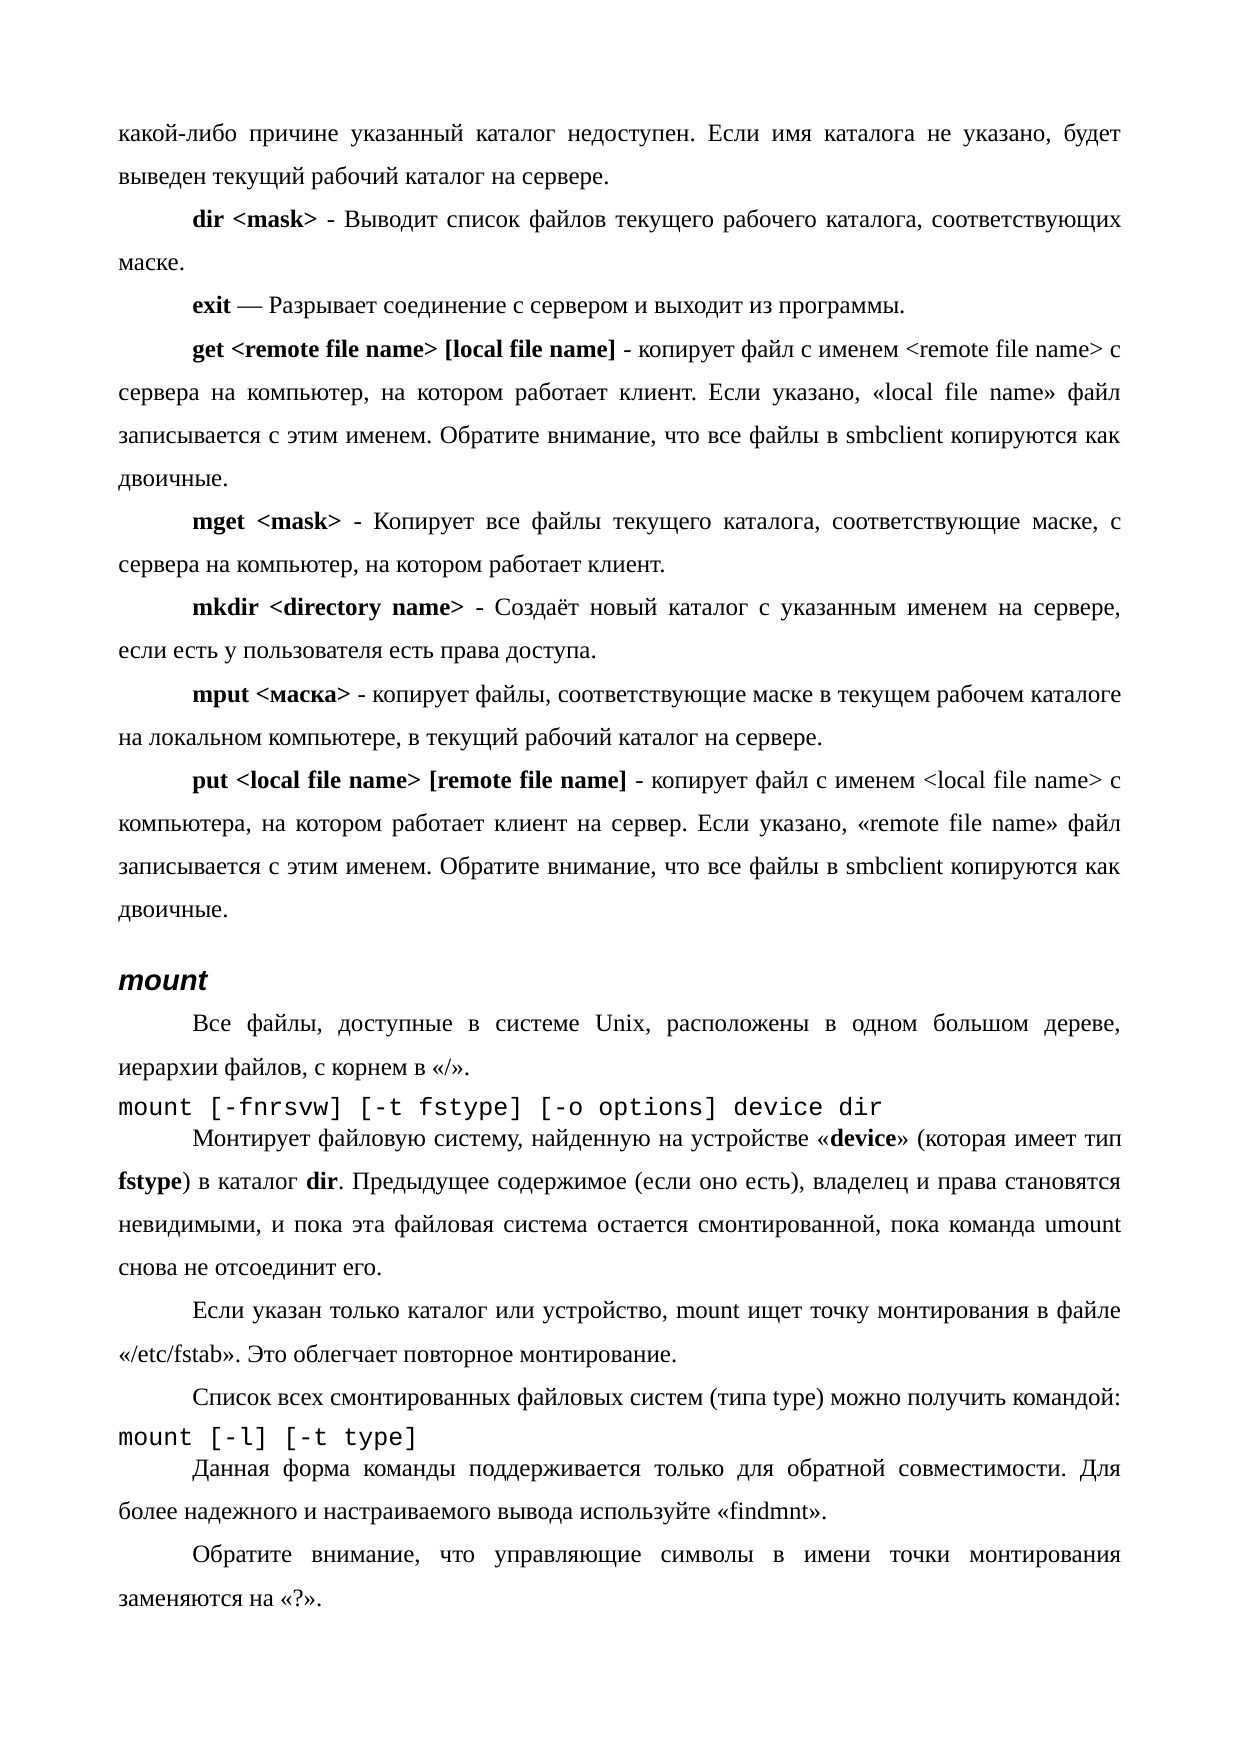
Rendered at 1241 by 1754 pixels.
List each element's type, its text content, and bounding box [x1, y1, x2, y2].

text Монтирует файловую систему, найденную на устройстве «device» (которая имеет тип fstype) в каталог dir. Предыдущее содержимое (если оно есть), владелец и права становятся невидимыми, и пока эта файловая система остается смонтированной, пока команда umount снова не отсоединит его. [118, 1123, 1122, 1281]
text put <local file name> [remote file name] - копирует файл с именем <local file name> с компьютера, на котором работает клиент на сервер. Если указано, «remote file name» файл записывается с этим именем. Обратите внимание, что все файлы в smbclient копируются как двоичные. [118, 765, 1122, 923]
text mget <mask> - Копирует все файлы текущего каталога, соответствующие маске, с сервера на компьютер, на котором работает клиент. [118, 506, 1122, 578]
text mput <маска> - копирует файлы, соответствующие маске в текущем рабочем каталоге на локальном компьютере, в текущий рабочий каталог на сервере. [118, 679, 1122, 751]
text Все файлы, доступные в системе Unix, расположены в одном большом дереве, иерархии файлов, с корнем в «/». [118, 1008, 1122, 1080]
text dir <mask> - Выводит список файлов текущего рабочего каталога, соответствующих маске. [118, 204, 1122, 276]
text Список всех смонтированных файловых систем (типа type) можно получить командой: [118, 1382, 1122, 1411]
text mkdir <directory name> - Создаёт новый каталог с указанным именем на сервере, если есть у пользователя есть права доступа. [118, 592, 1122, 664]
text get <remote file name> [local file name] - копирует файл с именем <remote file name> с сервера на компьютер, на котором работает клиент. Если указано, «local file name» файл записывается с этим именем. Обратите внимание, что все файлы в smbclient копируются как двоичные. [118, 334, 1122, 492]
subtitle mount [118, 962, 1122, 996]
text Обратите внимание, что управляющие символы в имени точки монтирования заменяются на «?». [118, 1539, 1122, 1611]
text какой-либо причине указанный каталог недоступен. Если имя каталога не указано, будет выведен текущий рабочий каталог на сервере. [118, 118, 1122, 190]
text Данная форма команды поддерживается только для обратной совместимости. Для более надежного и настраиваемого вывода используйте «findmnt». [118, 1453, 1122, 1525]
text mount [-l] [-t type] [118, 1425, 1122, 1453]
text exit — Разрывает соединение с сервером и выходит из программы. [118, 291, 1122, 319]
text mount [-fnrsvw] [-t fstype] [-o options] device dir [118, 1095, 1122, 1123]
text Если указан только каталог или устройство, mount ищет точку монтирования в файле «/etc/fstab». Это облегчает повторное монтирование. [118, 1296, 1122, 1367]
